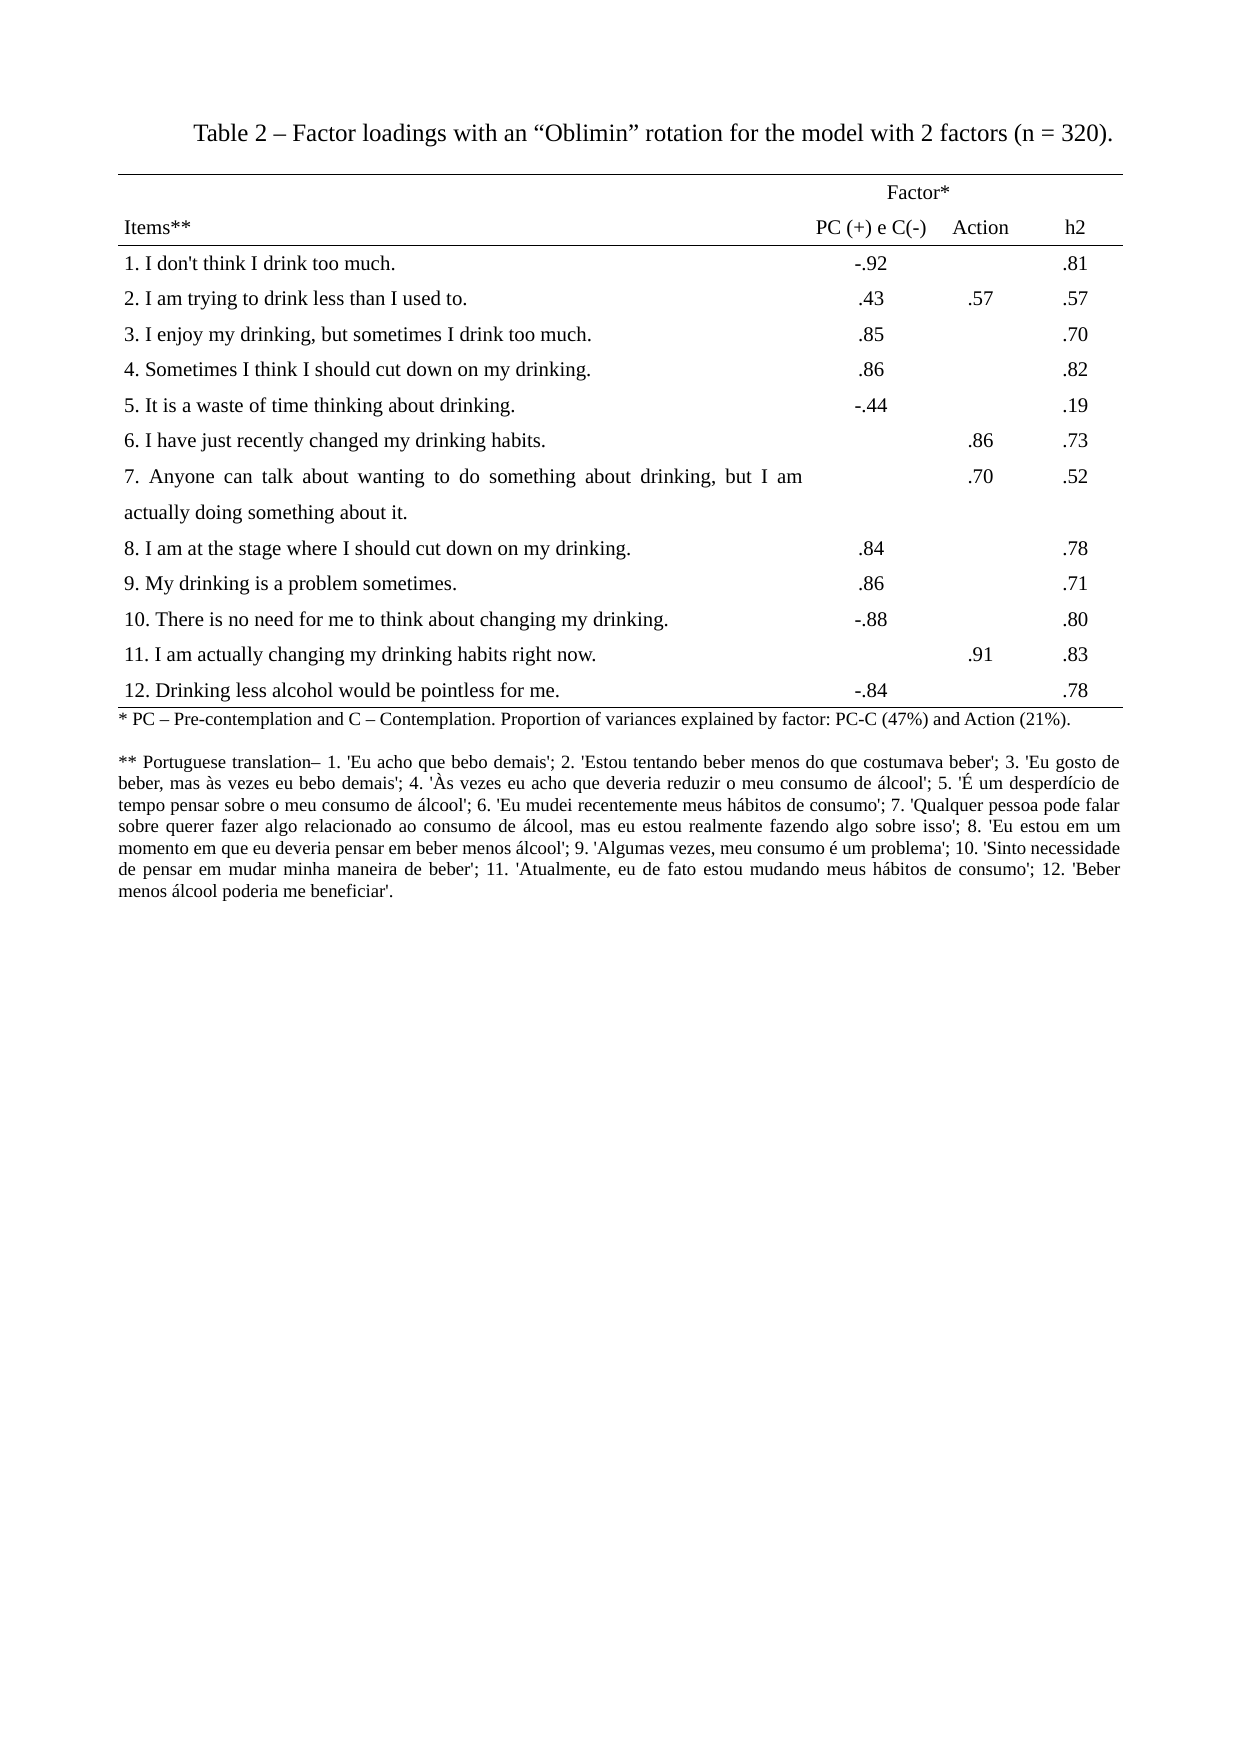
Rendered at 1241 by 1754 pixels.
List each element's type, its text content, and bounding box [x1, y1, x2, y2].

table_cell [933, 530, 1028, 565]
table_cell .57 [933, 281, 1028, 316]
table_cell [933, 565, 1028, 601]
table_cell 11. I am actually changing my drinking habits right now. [118, 636, 809, 672]
table_cell [933, 246, 1028, 281]
table_cell Items** [118, 209, 809, 245]
table_cell 1. I don't think I drink too much. [118, 246, 809, 281]
table_cell .52 [1028, 458, 1122, 530]
table_cell -.88 [809, 601, 933, 636]
text Table 2 – Factor loadings with an “Oblimin” rotation for the model with 2 factors (n = 320). [118, 118, 1122, 147]
table_cell .84 [809, 530, 933, 565]
table_header Factor* [809, 175, 1028, 209]
table_cell .85 [809, 316, 933, 352]
table_cell 9. My drinking is a problem sometimes. [118, 565, 809, 601]
table_cell .78 [1028, 530, 1122, 565]
table_cell 4. Sometimes I think I should cut down on my drinking. [118, 352, 809, 387]
table_cell 3. I enjoy my drinking, but sometimes I drink too much. [118, 316, 809, 352]
table_cell .86 [809, 565, 933, 601]
table_cell [933, 316, 1028, 352]
table_cell .80 [1028, 601, 1122, 636]
table_cell 7. Anyone can talk about wanting to do something about drinking, but I am actually doing something about it. [118, 458, 809, 530]
table_cell .73 [1028, 423, 1122, 458]
table_cell [933, 352, 1028, 387]
table_cell -.84 [809, 672, 933, 707]
table_cell Action [933, 209, 1028, 245]
table_cell .86 [809, 352, 933, 387]
table_cell PC (+) e C(-) [809, 209, 933, 245]
table_cell .43 [809, 281, 933, 316]
table_cell .70 [1028, 316, 1122, 352]
table_cell [933, 601, 1028, 636]
table_cell .71 [1028, 565, 1122, 601]
table_cell .57 [1028, 281, 1122, 316]
table_header [118, 175, 809, 209]
table_cell .83 [1028, 636, 1122, 672]
table_cell h2 [1028, 209, 1122, 245]
table_cell 5. It is a waste of time thinking about drinking. [118, 387, 809, 423]
table_cell 6. I have just recently changed my drinking habits. [118, 423, 809, 458]
table_cell .86 [933, 423, 1028, 458]
table_cell 2. I am trying to drink less than I used to. [118, 281, 809, 316]
table_cell .81 [1028, 246, 1122, 281]
table_cell .91 [933, 636, 1028, 672]
table_cell -.44 [809, 387, 933, 423]
table_cell [933, 387, 1028, 423]
table_cell .82 [1028, 352, 1122, 387]
table_header [1028, 175, 1122, 209]
table_cell .78 [1028, 672, 1122, 707]
table_cell 12. Drinking less alcohol would be pointless for me. [118, 672, 809, 707]
text * PC – Pre-contemplation and C – Contemplation. Proportion of variances explained by factor: PC-C (47%) and Action (21%). [118, 708, 1122, 729]
table_cell [809, 458, 933, 530]
table_cell .19 [1028, 387, 1122, 423]
text ** Portuguese translation– 1. 'Eu acho que bebo demais'; 2. 'Estou tentando beber menos do que costumava beber'; 3. 'Eu gosto de beber, mas às vezes eu bebo demais'; 4. 'Às vezes eu acho que deveria reduzir o meu consumo de álcool'; 5. 'É um desperdício de tempo pensar sobre o meu consumo de álcool'; 6. 'Eu mudei recentemente meus hábitos de consumo'; 7. 'Qualquer pessoa pode falar sobre querer fazer algo relacionado ao consumo de álcool, mas eu estou realmente fazendo algo sobre isso'; 8. 'Eu estou em um momento em que eu deveria pensar em beber menos álcool'; 9. 'Algumas vezes, meu consumo é um problema'; 10. 'Sinto necessidade de pensar em mudar minha maneira de beber'; 11. 'Atualmente, eu de fato estou mudando meus hábitos de consumo'; 12. 'Beber menos álcool poderia me beneficiar'. [118, 751, 1122, 901]
table_cell [809, 423, 933, 458]
table_cell [933, 672, 1028, 707]
table_cell 8. I am at the stage where I should cut down on my drinking. [118, 530, 809, 565]
table_cell -.92 [809, 246, 933, 281]
table_cell .70 [933, 458, 1028, 530]
table_cell 10. There is no need for me to think about changing my drinking. [118, 601, 809, 636]
table_cell [809, 636, 933, 672]
